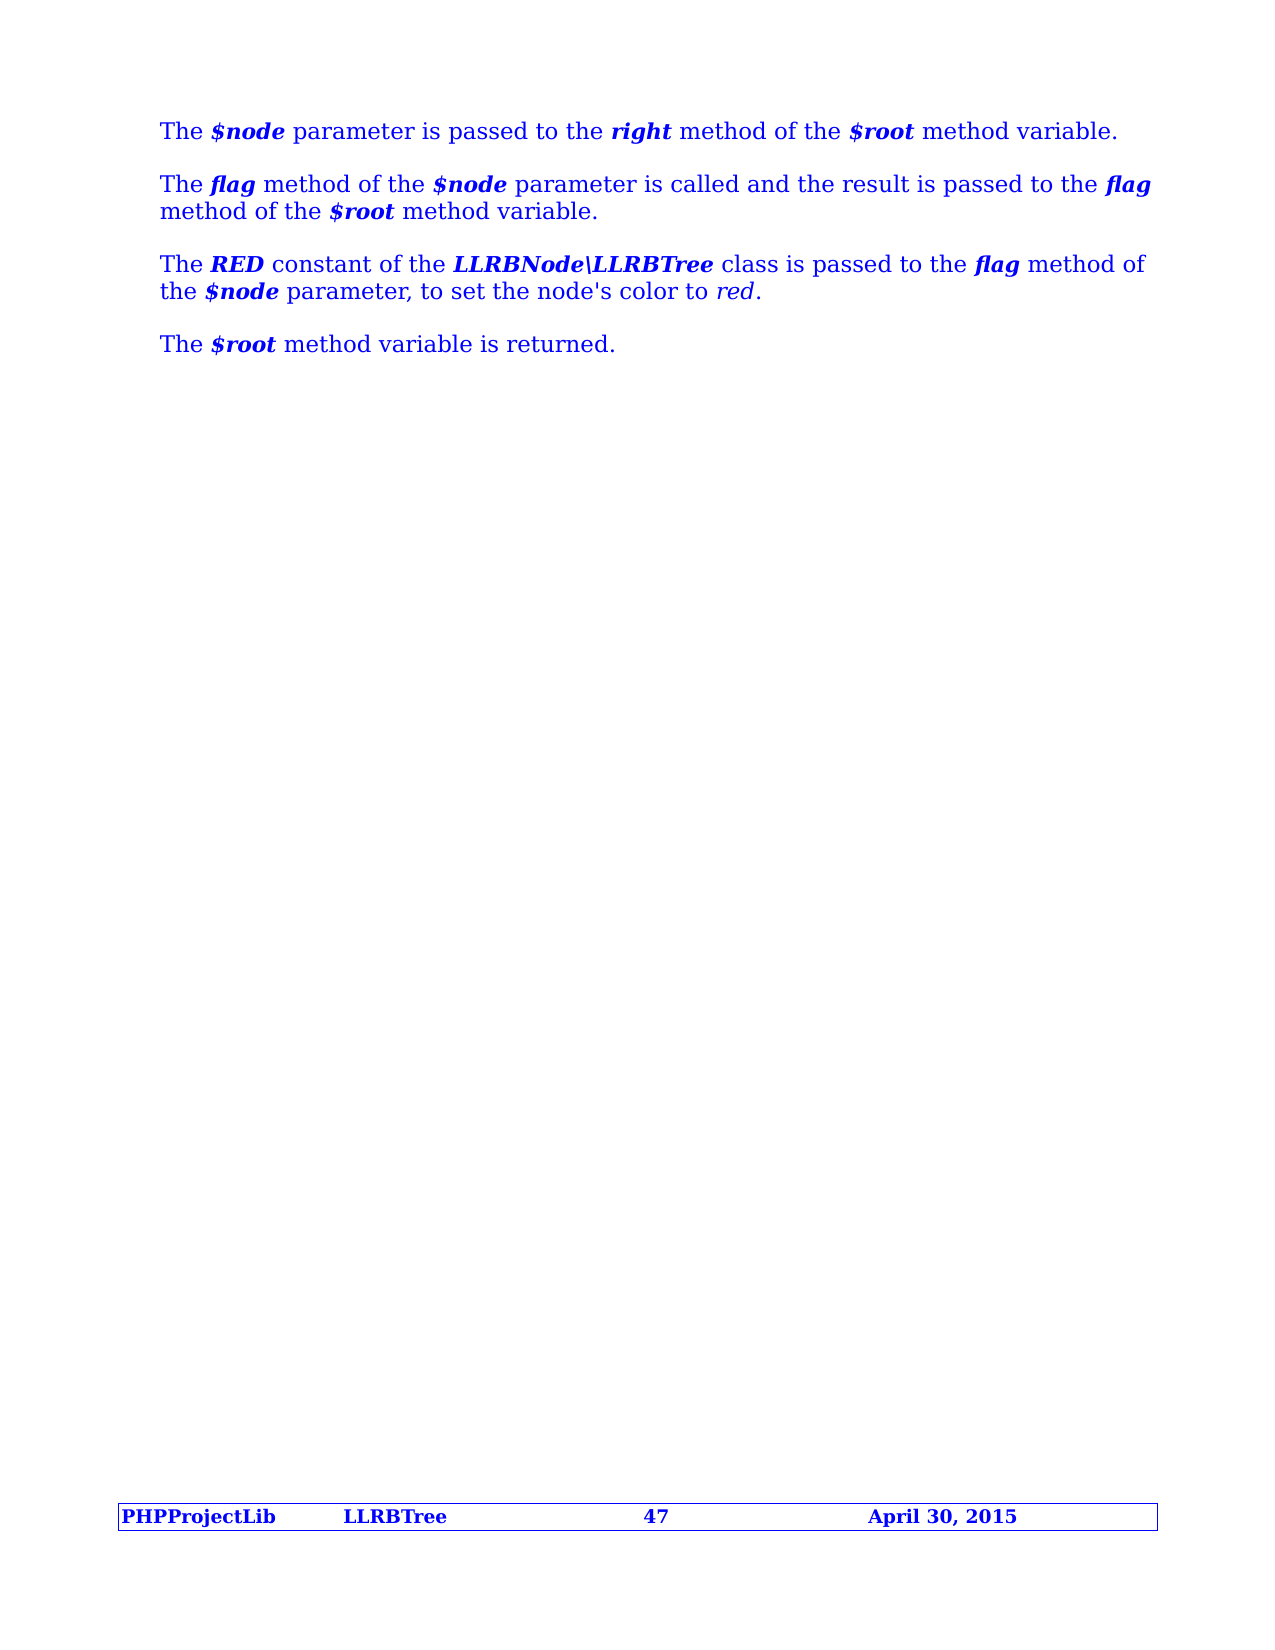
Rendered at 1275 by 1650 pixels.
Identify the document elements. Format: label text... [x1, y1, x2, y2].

text The $root method variable is returned. [159, 331, 1157, 358]
text The $node parameter is passed to the right method of the $root method variable. [159, 118, 1157, 145]
text The RED constant of the LLRBNode\LLRBTree class is passed to the flag method of the $node parameter, to set the node's color to red. [159, 251, 1157, 305]
text The flag method of the $node parameter is called and the result is passed to the flag method of the $root method variable. [159, 171, 1157, 225]
